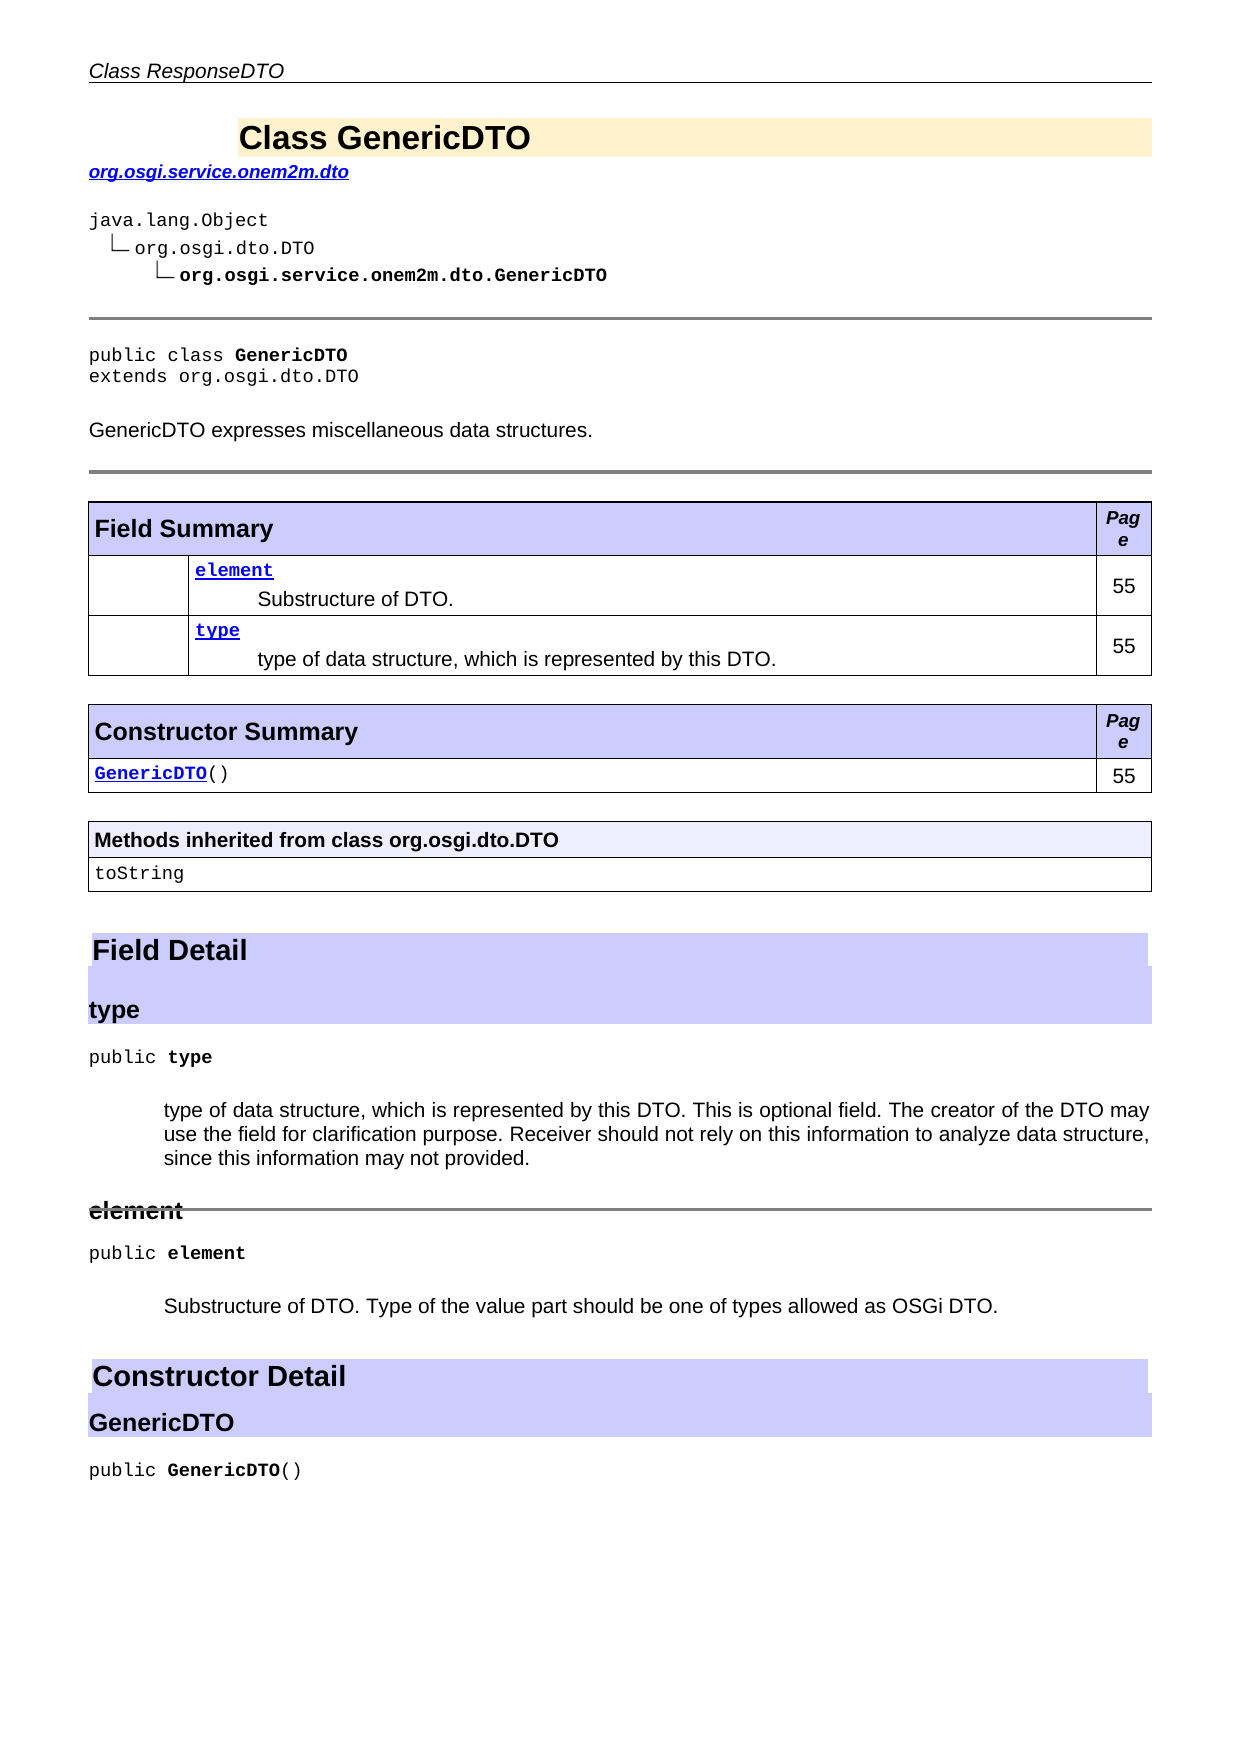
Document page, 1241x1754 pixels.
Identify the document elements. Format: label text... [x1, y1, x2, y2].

text org.osgi.dto.DTO [88, 232, 1152, 260]
table_header Page [1097, 705, 1151, 758]
text GenericDTO expresses miscellaneous data structures. [88, 417, 1152, 441]
table_cell 54 [1097, 556, 1151, 615]
text Substructure of DTO. Type of the value part should be one of types allowed as OSGi DTO. [163, 1294, 1152, 1318]
table_cell type type of data structure, which is represented by this DTO. [189, 616, 1096, 675]
text java.lang.Object [88, 211, 1152, 232]
text public class GenericDTO [88, 346, 1152, 367]
subtitle type [88, 995, 1152, 1024]
table_header Page [1097, 503, 1151, 555]
text public GenericDTO() [88, 1461, 1152, 1482]
subtitle element [88, 1216, 1152, 1220]
text org.osgi.service.onem2m.dto.GenericDTO [88, 260, 1152, 287]
subtitle GenericDTO [88, 1408, 1152, 1437]
table_header Constructor Summary [89, 705, 1096, 758]
text extends org.osgi.dto.DTO [88, 367, 1152, 388]
table_cell toString [89, 858, 1151, 891]
subtitle Field Detail [92, 933, 1148, 967]
table_cell 54 [1097, 759, 1151, 792]
table_header Field Summary [89, 503, 1096, 555]
text public type [88, 1048, 1152, 1069]
table_cell GenericDTO() [89, 759, 1096, 792]
picture [156, 260, 180, 282]
table_cell element Substructure of DTO. [189, 556, 1096, 615]
text public element [88, 1244, 1152, 1265]
subtitle Constructor Detail [92, 1359, 1148, 1393]
text org.osgi.service.onem2m.dto [88, 160, 1152, 182]
table_cell 54 [1097, 616, 1151, 675]
text type of data structure, which is represented by this DTO. This is optional field. The creator of the DTO may use the field for clarification purpose. Receiver should not rely on this information to analyze data structure, since this information may not provided. [163, 1098, 1152, 1170]
table_cell [89, 616, 188, 675]
subtitle Class GenericDTO [238, 118, 1152, 157]
table_cell [89, 556, 188, 615]
table_header Methods inherited from class org.osgi.dto.DTO [89, 822, 1151, 857]
picture [111, 232, 135, 255]
